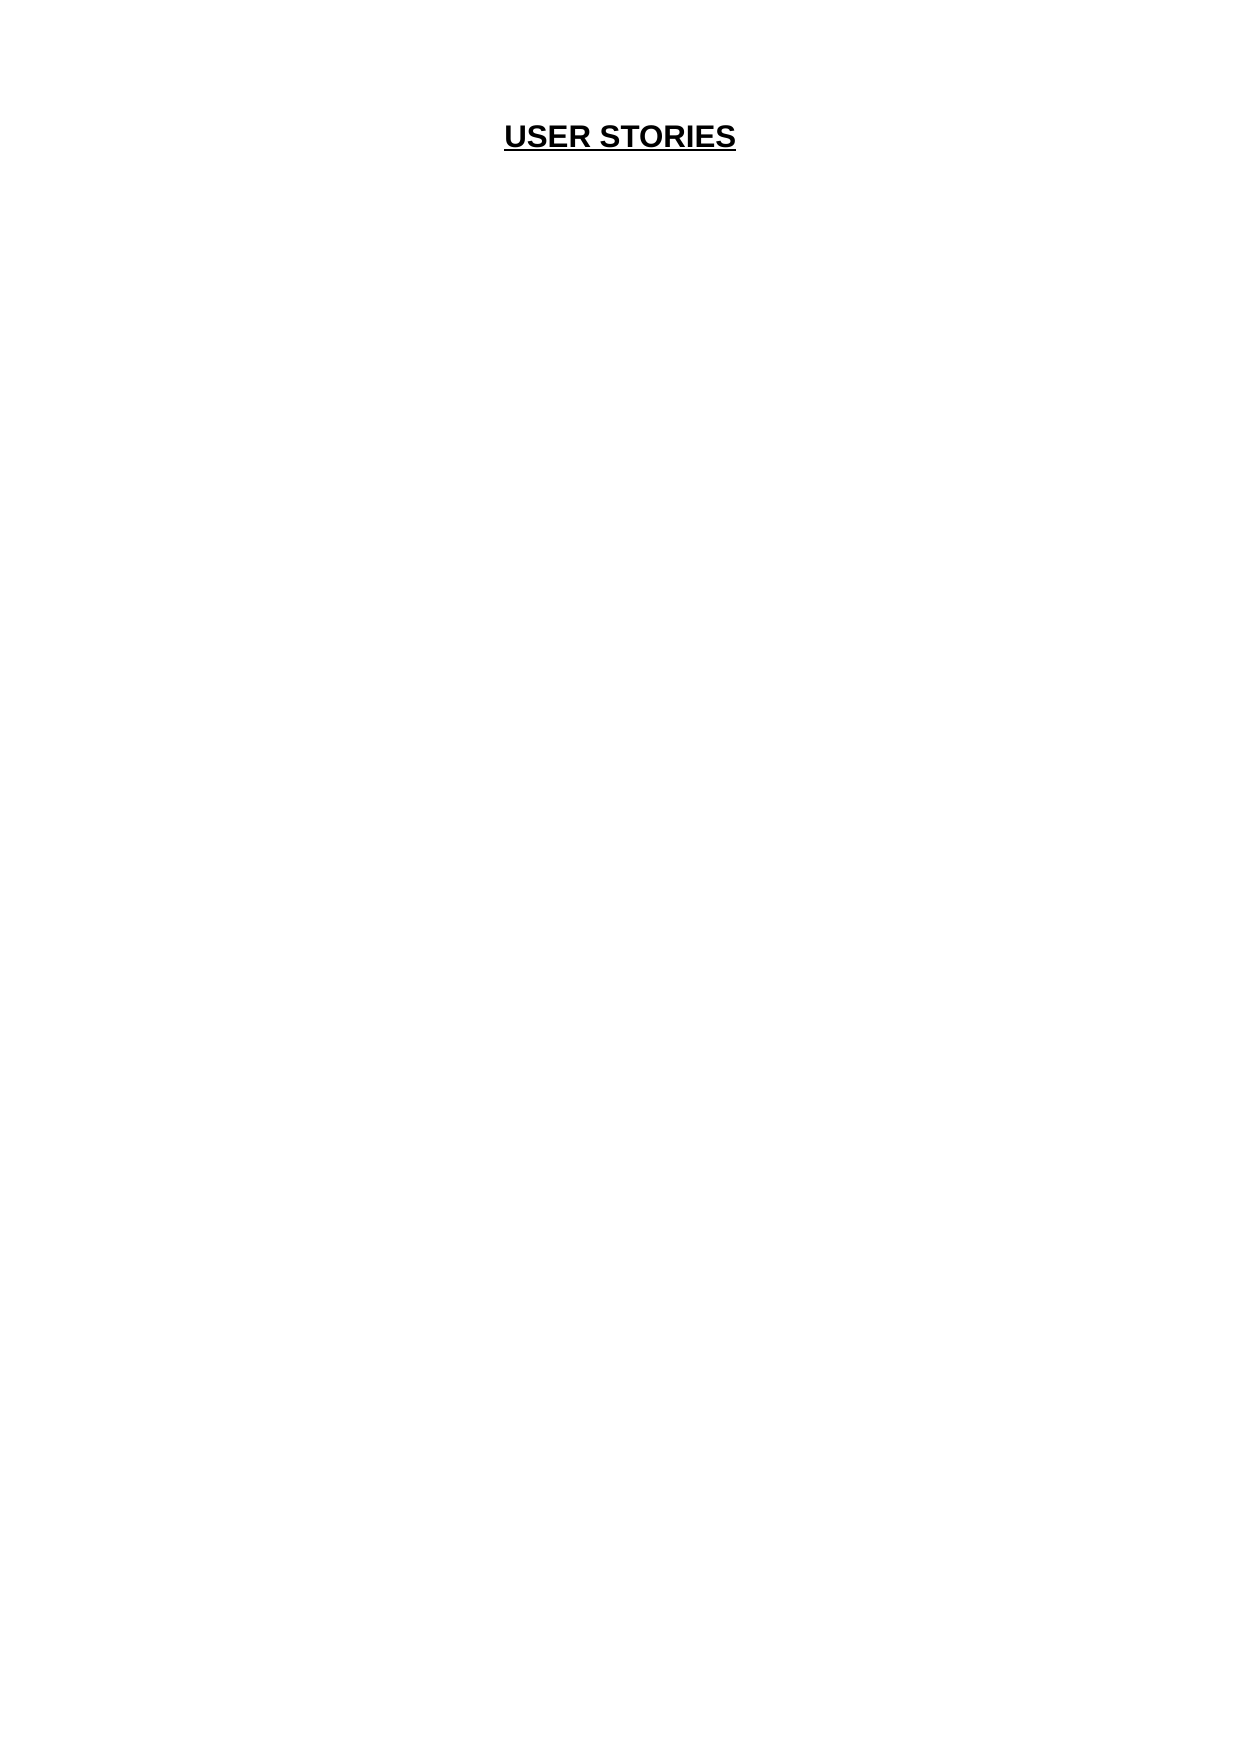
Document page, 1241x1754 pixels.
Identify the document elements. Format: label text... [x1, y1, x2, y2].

text USER STORIES [118, 118, 1122, 154]
